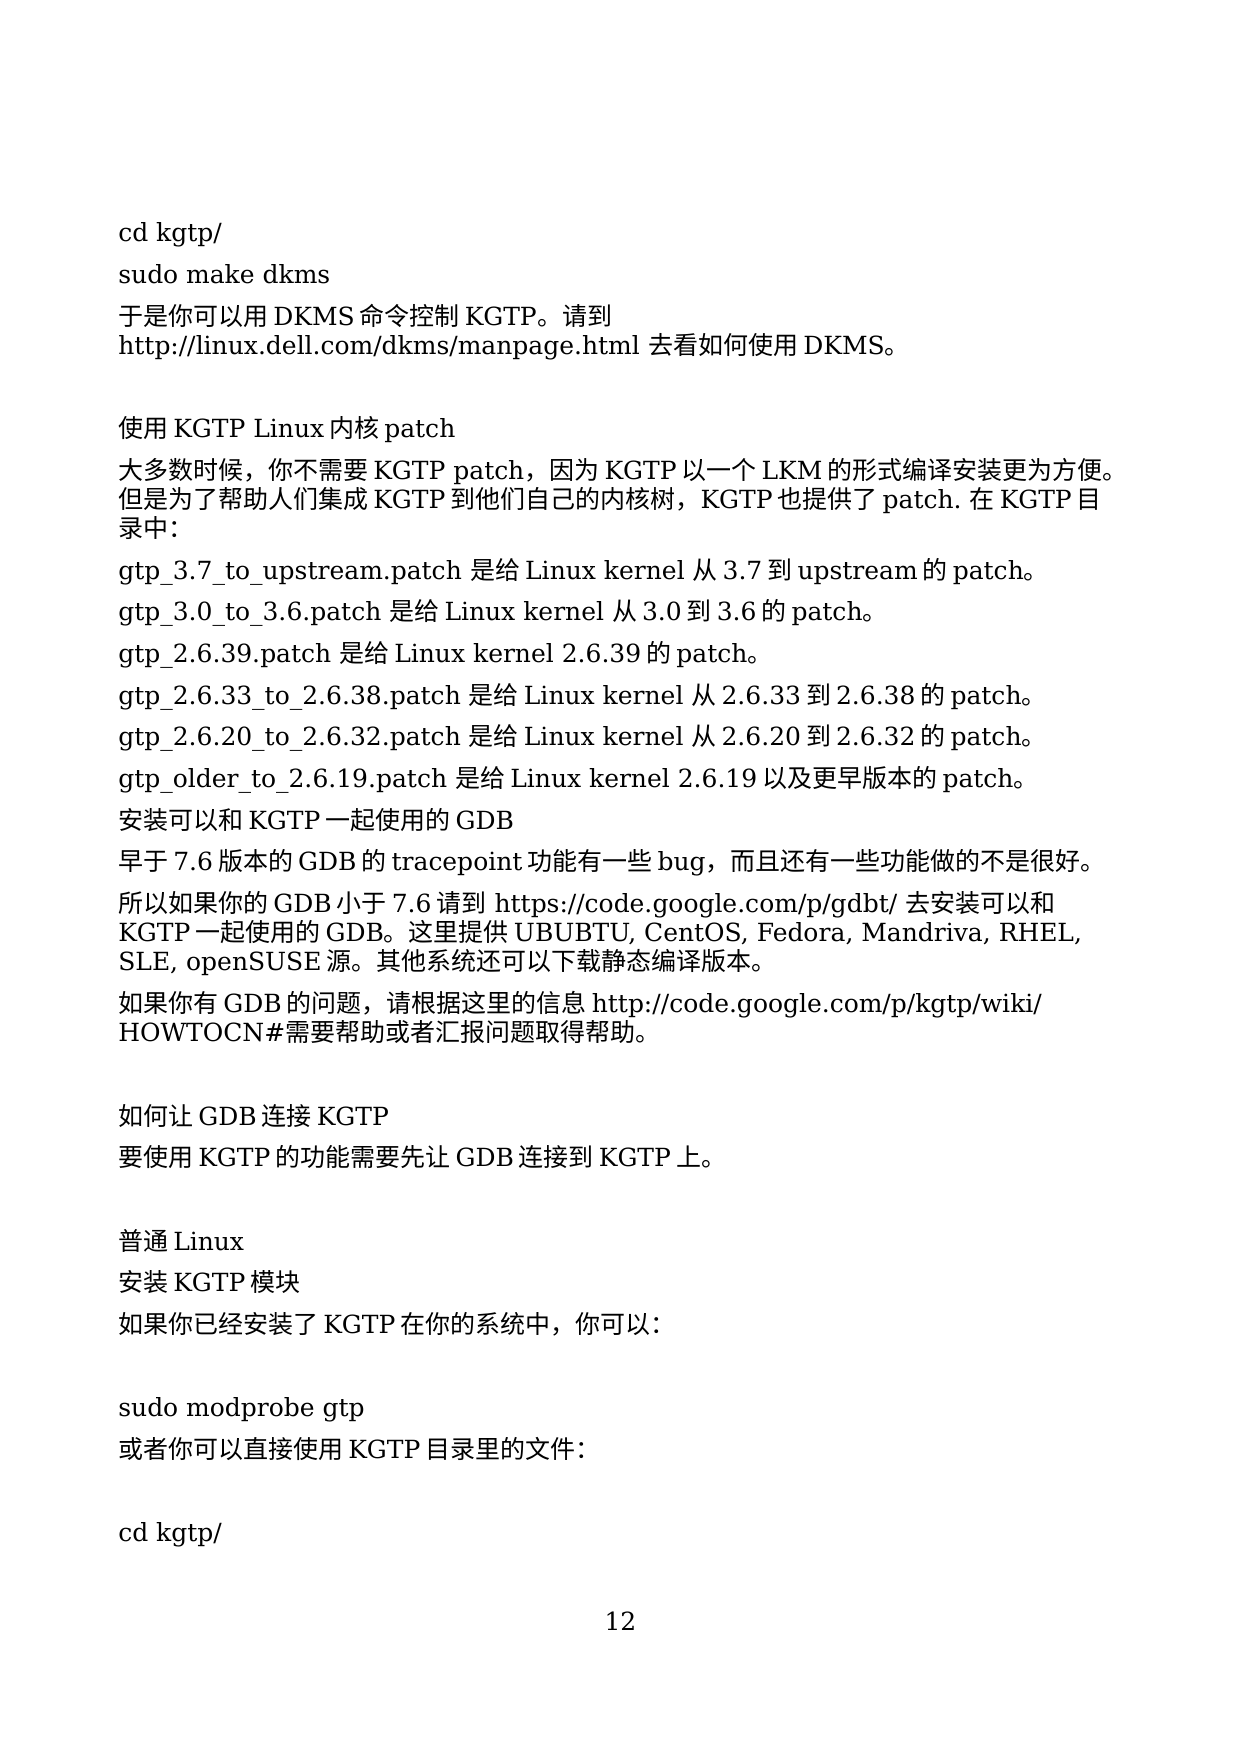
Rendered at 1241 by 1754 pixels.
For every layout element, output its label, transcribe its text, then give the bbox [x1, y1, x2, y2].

text gtp_2.6.39.patch 是给Linux kernel 2.6.39的patch。 [118, 639, 1122, 668]
text sudo make dkms [118, 260, 1122, 289]
text 所以如果你的GDB小于7.6请到 https://code.google.com/p/gdbt/ 去安装可以和KGTP一起使用的GDB。这里提供UBUBTU, CentOS, Fedora, Mandriva, RHEL, SLE, openSUSE源。其他系统还可以下载静态编译版本。 [118, 889, 1122, 977]
text 大多数时候，你不需要KGTP patch，因为KGTP以一个LKM的形式编译安装更为方便。但是为了帮助人们集成KGTP到他们自己的内核树，KGTP也提供了patch. 在KGTP目录中： [118, 456, 1122, 543]
text 早于7.6版本的GDB的tracepoint功能有一些bug，而且还有一些功能做的不是很好。 [118, 848, 1122, 877]
text gtp_2.6.20_to_2.6.32.patch 是给Linux kernel 从2.6.20到2.6.32的patch。 [118, 723, 1122, 752]
text 普通Linux [118, 1227, 1122, 1256]
text gtp_3.0_to_3.6.patch 是给Linux kernel 从3.0到3.6的patch。 [118, 598, 1122, 627]
text 安装可以和KGTP一起使用的GDB [118, 806, 1122, 835]
text 要使用KGTP的功能需要先让GDB连接到KGTP上。 [118, 1143, 1122, 1173]
text 安装KGTP模块 [118, 1268, 1122, 1298]
text gtp_3.7_to_upstream.patch 是给Linux kernel 从3.7到upstream的patch。 [118, 556, 1122, 585]
text sudo modprobe gtp [118, 1393, 1122, 1423]
text 或者你可以直接使用KGTP目录里的文件： [118, 1435, 1122, 1464]
text cd kgtp/ [118, 218, 1122, 248]
text 如果你有GDB的问题，请根据这里的信息http://code.google.com/p/kgtp/wiki/HOWTOCN#需要帮助或者汇报问题取得帮助。 [118, 989, 1122, 1048]
text 如果你已经安装了KGTP在你的系统中，你可以： [118, 1310, 1122, 1339]
text gtp_2.6.33_to_2.6.38.patch 是给Linux kernel 从2.6.33到2.6.38的patch。 [118, 681, 1122, 710]
text cd kgtp/ [118, 1518, 1122, 1548]
text 于是你可以用DKMS命令控制KGTP。请到 http://linux.dell.com/dkms/manpage.html 去看如何使用DKMS。 [118, 302, 1122, 360]
text 如何让GDB连接KGTP [118, 1102, 1122, 1131]
text 使用KGTP Linux内核patch [118, 414, 1122, 443]
text gtp_older_to_2.6.19.patch 是给Linux kernel 2.6.19以及更早版本的patch。 [118, 764, 1122, 793]
